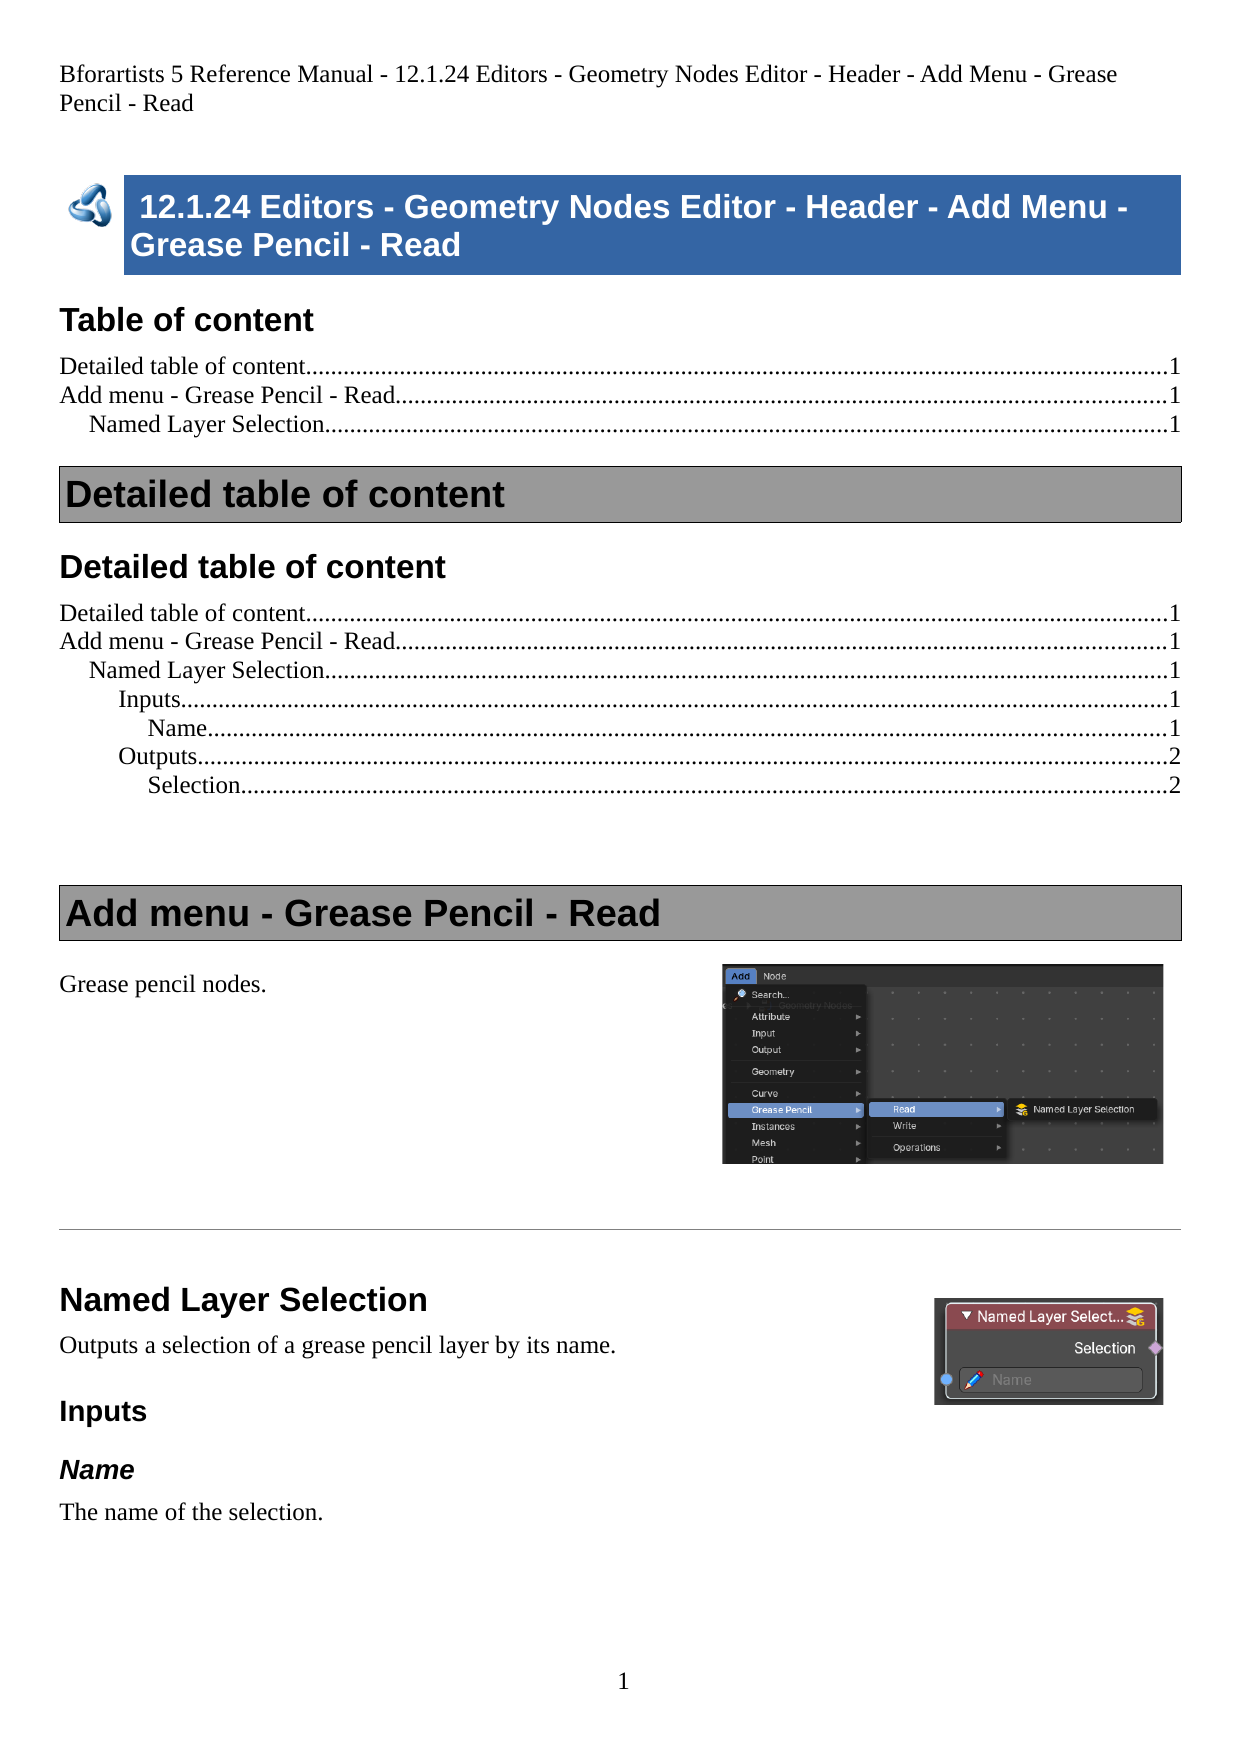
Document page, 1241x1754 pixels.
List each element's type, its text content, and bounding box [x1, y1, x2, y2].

text Add menu - Grease Pencil - Read 1 [59, 626, 1181, 655]
text Inputs 1 [118, 684, 1181, 713]
subtitle Name [59, 1453, 1181, 1485]
text Name 1 [147, 713, 1181, 741]
picture [722, 964, 1164, 1164]
text Named Layer Selection 1 [88, 655, 1181, 684]
subtitle Named Layer Selection [59, 1279, 1181, 1318]
table_header 12.1.24 Editors - Geometry Nodes Editor - Header - Add Menu - Grease Pencil - Read [124, 175, 1181, 275]
picture [65, 180, 114, 230]
subtitle Detailed table of content [59, 547, 1181, 585]
subtitle Table of content [59, 300, 1181, 339]
table_header Add menu - Grease Pencil - Read [60, 886, 1181, 940]
text [1164, 969, 1181, 998]
text The name of the selection. [59, 1497, 1181, 1526]
text Detailed table of content 1 [59, 351, 1181, 380]
text Outputs a selection of a grease pencil layer by its name. [59, 1331, 934, 1359]
text Named Layer Selection 1 [88, 409, 1181, 438]
text Add menu - Grease Pencil - Read 1 [59, 380, 1181, 409]
text Detailed table of content 1 [59, 598, 1181, 626]
table_header Detailed table of content [60, 467, 1181, 522]
subtitle Inputs [59, 1394, 1181, 1428]
table_header [59, 175, 124, 275]
text Selection 2 [147, 770, 1181, 799]
text Outputs 2 [118, 741, 1181, 770]
text Grease pencil nodes. [59, 969, 722, 998]
picture [934, 1298, 1164, 1405]
